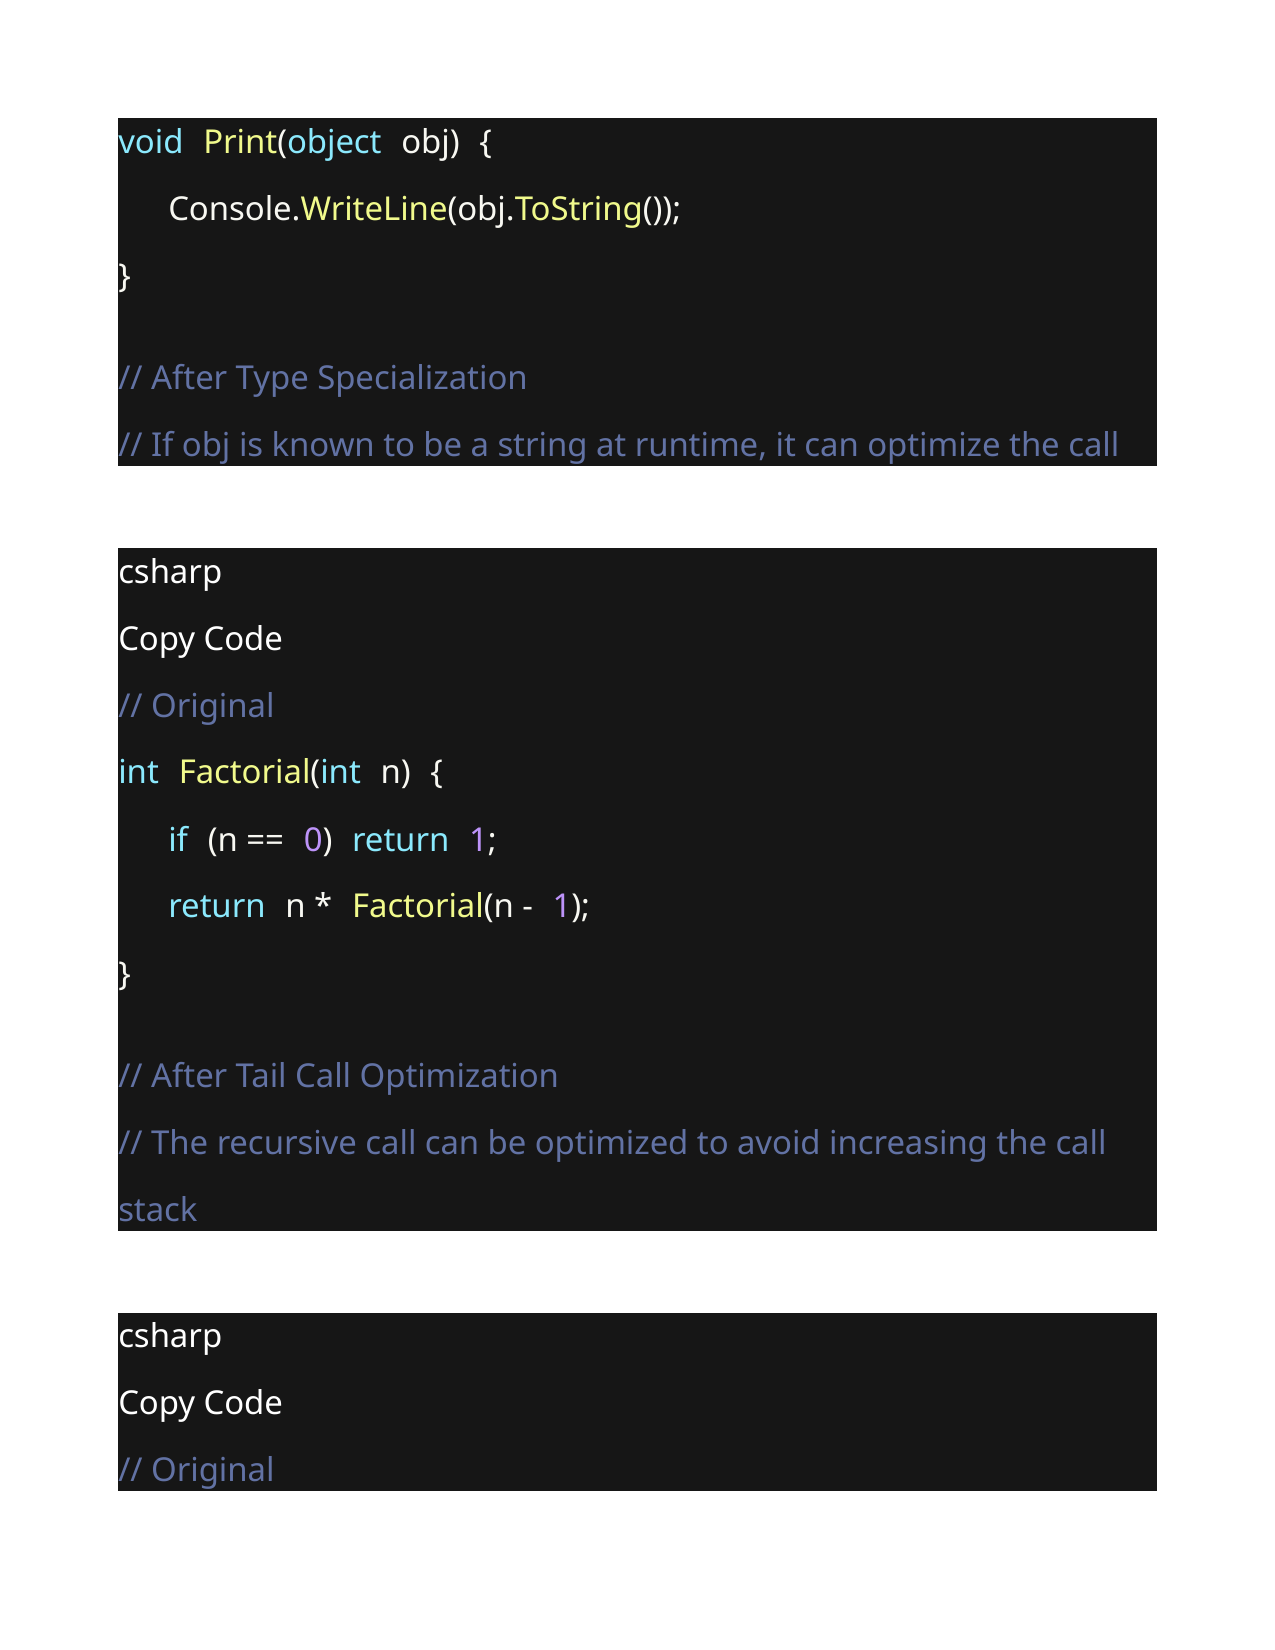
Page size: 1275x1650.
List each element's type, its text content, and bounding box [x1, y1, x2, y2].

text // After Tail Call Optimization [118, 1052, 1157, 1097]
text // Original [118, 682, 1157, 727]
text csharp [118, 548, 1157, 593]
text } [118, 950, 1157, 994]
text void Print(object obj) { [118, 118, 1157, 163]
text Copy Code [118, 615, 1157, 659]
text // If obj is known to be a string at runtime, it can optimize the call [118, 421, 1157, 466]
text Console.WriteLine(obj.ToString()); [118, 185, 1157, 230]
text // After Type Specialization [118, 354, 1157, 399]
text // The recursive call can be optimized to avoid increasing the call stack [118, 1119, 1157, 1231]
text return n * Factorial(n - 1); [118, 883, 1157, 927]
text int Factorial(int n) { [118, 749, 1157, 793]
subtitle 11. Loop Invariant Code Motion [118, 1253, 1157, 1293]
text // Original [118, 1447, 1157, 1491]
text Copy Code [118, 1379, 1157, 1424]
text } [118, 252, 1157, 297]
text csharp [118, 1313, 1157, 1357]
subtitle 10. Tail Call Optimization [118, 488, 1157, 528]
text if (n == 0) return 1; [118, 816, 1157, 861]
